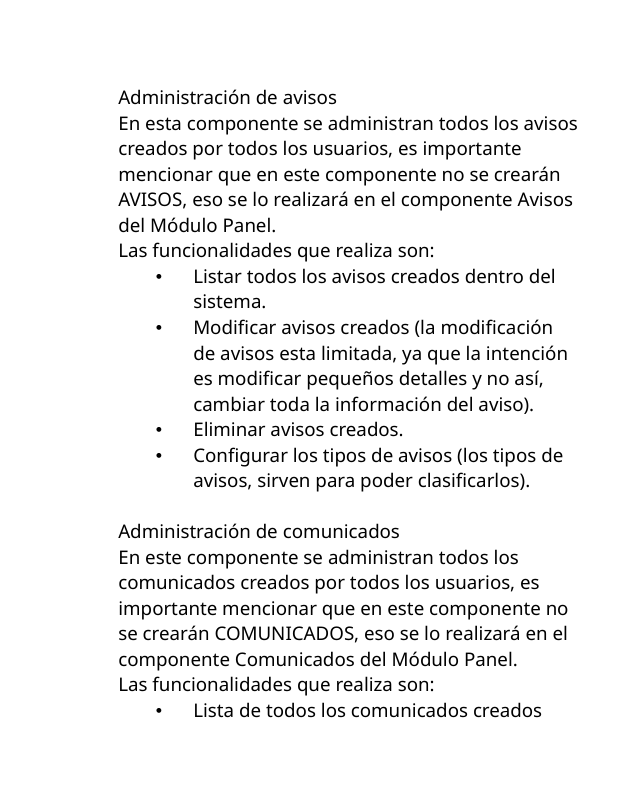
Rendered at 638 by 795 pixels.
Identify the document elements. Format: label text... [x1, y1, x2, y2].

list Eliminar avisos creados. [156, 416, 579, 442]
list Configurar los tipos de avisos (los tipos de avisos, sirven para poder clasificarlos). [156, 442, 579, 493]
text Administración de comunicados [118, 518, 579, 544]
text Las funcionalidades que realiza son: [118, 238, 579, 263]
text Administración de avisos [118, 84, 579, 110]
text En esta componente se administran todos los avisos creados por todos los usuarios, es importante mencionar que en este componente no se crearán AVISOS, eso se lo realizará en el componente Avisos del Módulo Panel. [118, 110, 579, 238]
text Las funcionalidades que realiza son: [118, 672, 579, 697]
list Modificar avisos creados (la modificación de avisos esta limitada, ya que la intención es modificar pequeños detalles y no así, cambiar toda la información del aviso). [156, 314, 579, 416]
text En este componente se administran todos los comunicados creados por todos los usuarios, es importante mencionar que en este componente no se crearán COMUNICADOS, eso se lo realizará en el componente Comunicados del Módulo Panel. [118, 544, 579, 672]
list Lista de todos los comunicados creados [156, 697, 579, 723]
list Listar todos los avisos creados dentro del sistema. [156, 263, 579, 314]
